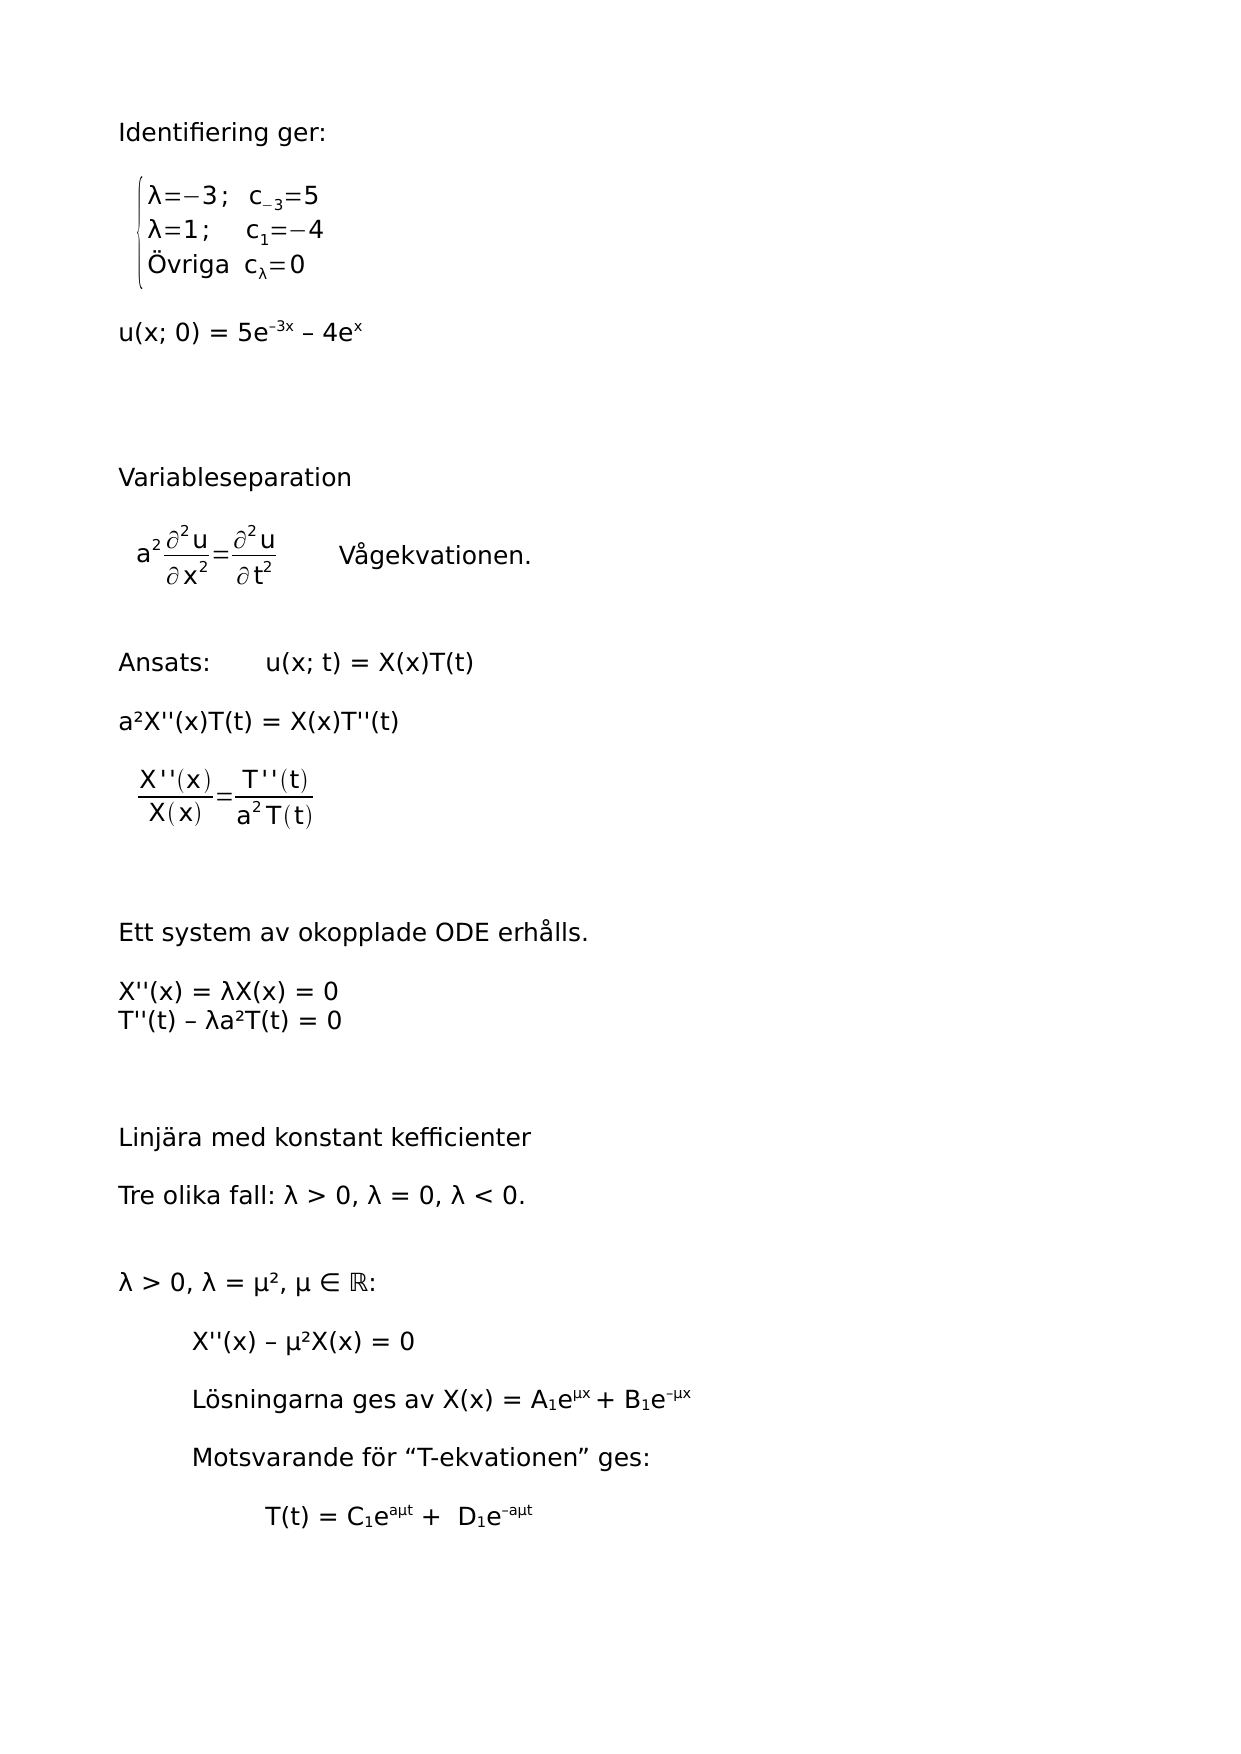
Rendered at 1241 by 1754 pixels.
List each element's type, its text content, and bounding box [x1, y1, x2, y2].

text λ > 0, λ = µ², µ ∈ ℝ: [118, 1269, 1122, 1298]
text Ett system av okopplade ODE erhålls. [118, 919, 1122, 948]
text Variableseparation [118, 464, 1122, 493]
text Ansats: u(x; t) = X(x)T(t) [118, 648, 1122, 678]
text T(t) = C1eaµt + D1e–aµt [118, 1502, 1122, 1531]
text Motsvarande för “T-ekvationen” ges: [118, 1444, 1122, 1473]
text Linjära med konstant kefficienter [118, 1123, 1122, 1152]
text u(x; 0) = 5e–3x – 4ex [118, 318, 1122, 347]
text Tre olika fall: λ > 0, λ = 0, λ < 0. [118, 1181, 1122, 1210]
text Lösningarna ges av X(x) = A1eµx + B1e–µx [118, 1385, 1122, 1414]
text X''(x) – µ²X(x) = 0 [118, 1327, 1122, 1356]
text Identifiering ger: [118, 118, 1122, 147]
text T''(t) – λa²T(t) = 0 [118, 1006, 1122, 1035]
text Vågekvationen. [118, 522, 1122, 590]
text X''(x) = λX(x) = 0 [118, 977, 1122, 1006]
text a²X''(x)T(t) = X(x)T''(t) [118, 707, 1122, 736]
